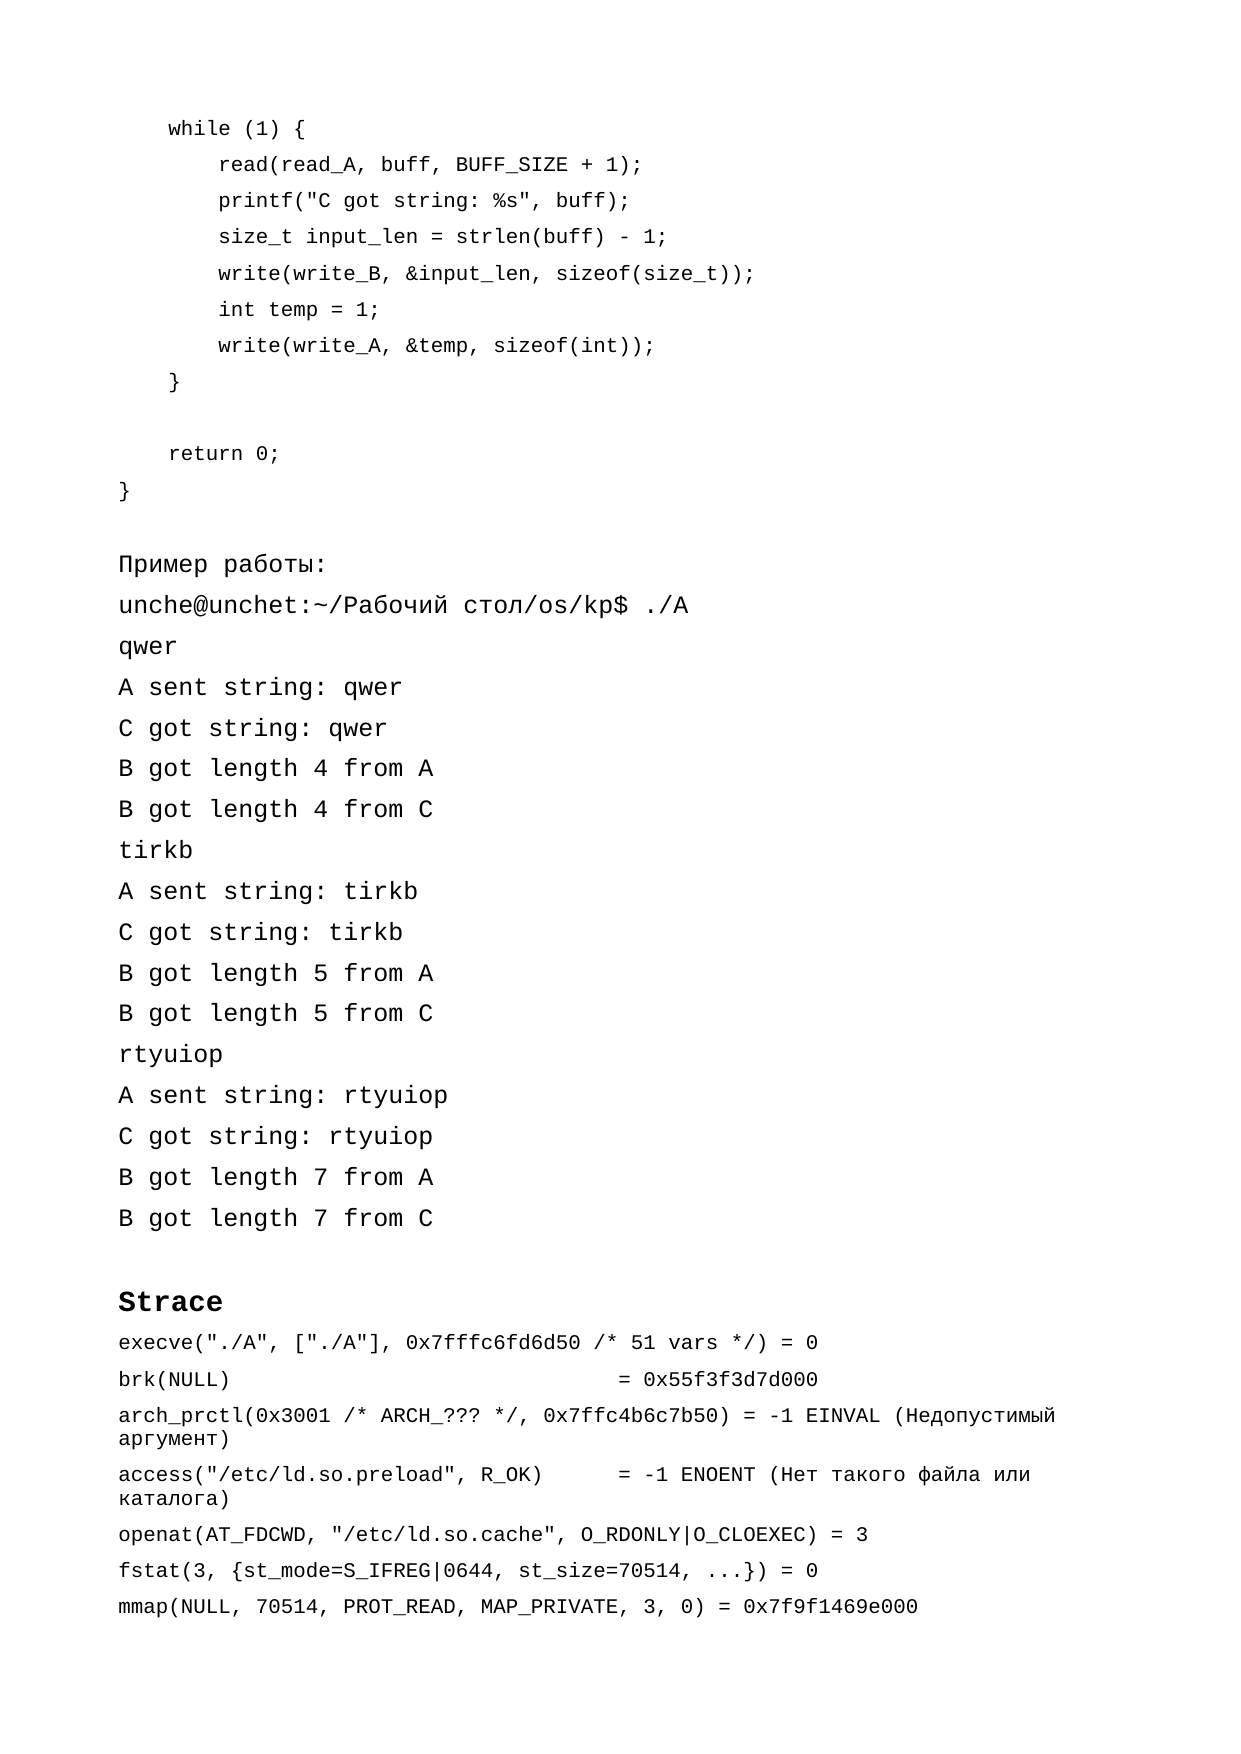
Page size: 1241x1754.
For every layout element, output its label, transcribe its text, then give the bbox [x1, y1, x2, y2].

text printf("C got string: %s", buff); [118, 190, 1122, 214]
text unche@unchet:~/Рабочий стол/os/kp$ ./A [118, 593, 1122, 621]
text mmap(NULL, 70514, PROT_READ, MAP_PRIVATE, 3, 0) = 0x7f9f1469e000 [118, 1597, 1122, 1620]
text arch_prctl(0x3001 /* ARCH_??? */, 0x7ffc4b6c7b50) = -1 EINVAL (Недопустимый аргумент) [118, 1405, 1122, 1452]
text access("/etc/ld.so.preload", R_OK) = -1 ENOENT (Нет такого файла или каталога) [118, 1464, 1122, 1512]
text qwer [118, 633, 1122, 662]
text openat(AT_FDCWD, "/etc/ld.so.cache", O_RDONLY|O_CLOEXEC) = 3 [118, 1524, 1122, 1548]
text B got length 4 from C [118, 797, 1122, 825]
text Пример работы: [118, 552, 1122, 580]
text while (1) { [118, 118, 1122, 142]
text int temp = 1; [118, 299, 1122, 322]
text A sent string: qwer [118, 674, 1122, 703]
text return 0; [118, 443, 1122, 467]
text size_t input_len = strlen(buff) - 1; [118, 227, 1122, 250]
text fstat(3, {st_mode=S_IFREG|0644, st_size=70514, ...}) = 0 [118, 1560, 1122, 1584]
text A sent string: tirkb [118, 878, 1122, 907]
text tirkb [118, 838, 1122, 866]
text B got length 4 from A [118, 756, 1122, 784]
text C got string: tirkb [118, 919, 1122, 948]
text B got length 7 from A [118, 1164, 1122, 1193]
text B got length 5 from A [118, 960, 1122, 988]
text rtyuiop [118, 1042, 1122, 1070]
text C got string: qwer [118, 715, 1122, 743]
text read(read_A, buff, BUFF_SIZE + 1); [118, 154, 1122, 178]
text execve("./A", ["./A"], 0x7fffc6fd6d50 /* 51 vars */) = 0 [118, 1332, 1122, 1356]
text write(write_B, &input_len, sizeof(size_t)); [118, 263, 1122, 286]
text brk(NULL) = 0x55f3f3d7d000 [118, 1368, 1122, 1392]
text } [118, 479, 1122, 503]
text C got string: rtyuiop [118, 1123, 1122, 1152]
text write(write_A, &temp, sizeof(int)); [118, 335, 1122, 359]
text B got length 5 from C [118, 1001, 1122, 1029]
text } [118, 371, 1122, 395]
text A sent string: rtyuiop [118, 1083, 1122, 1111]
text Strace [118, 1287, 1122, 1320]
text B got length 7 from C [118, 1205, 1122, 1233]
